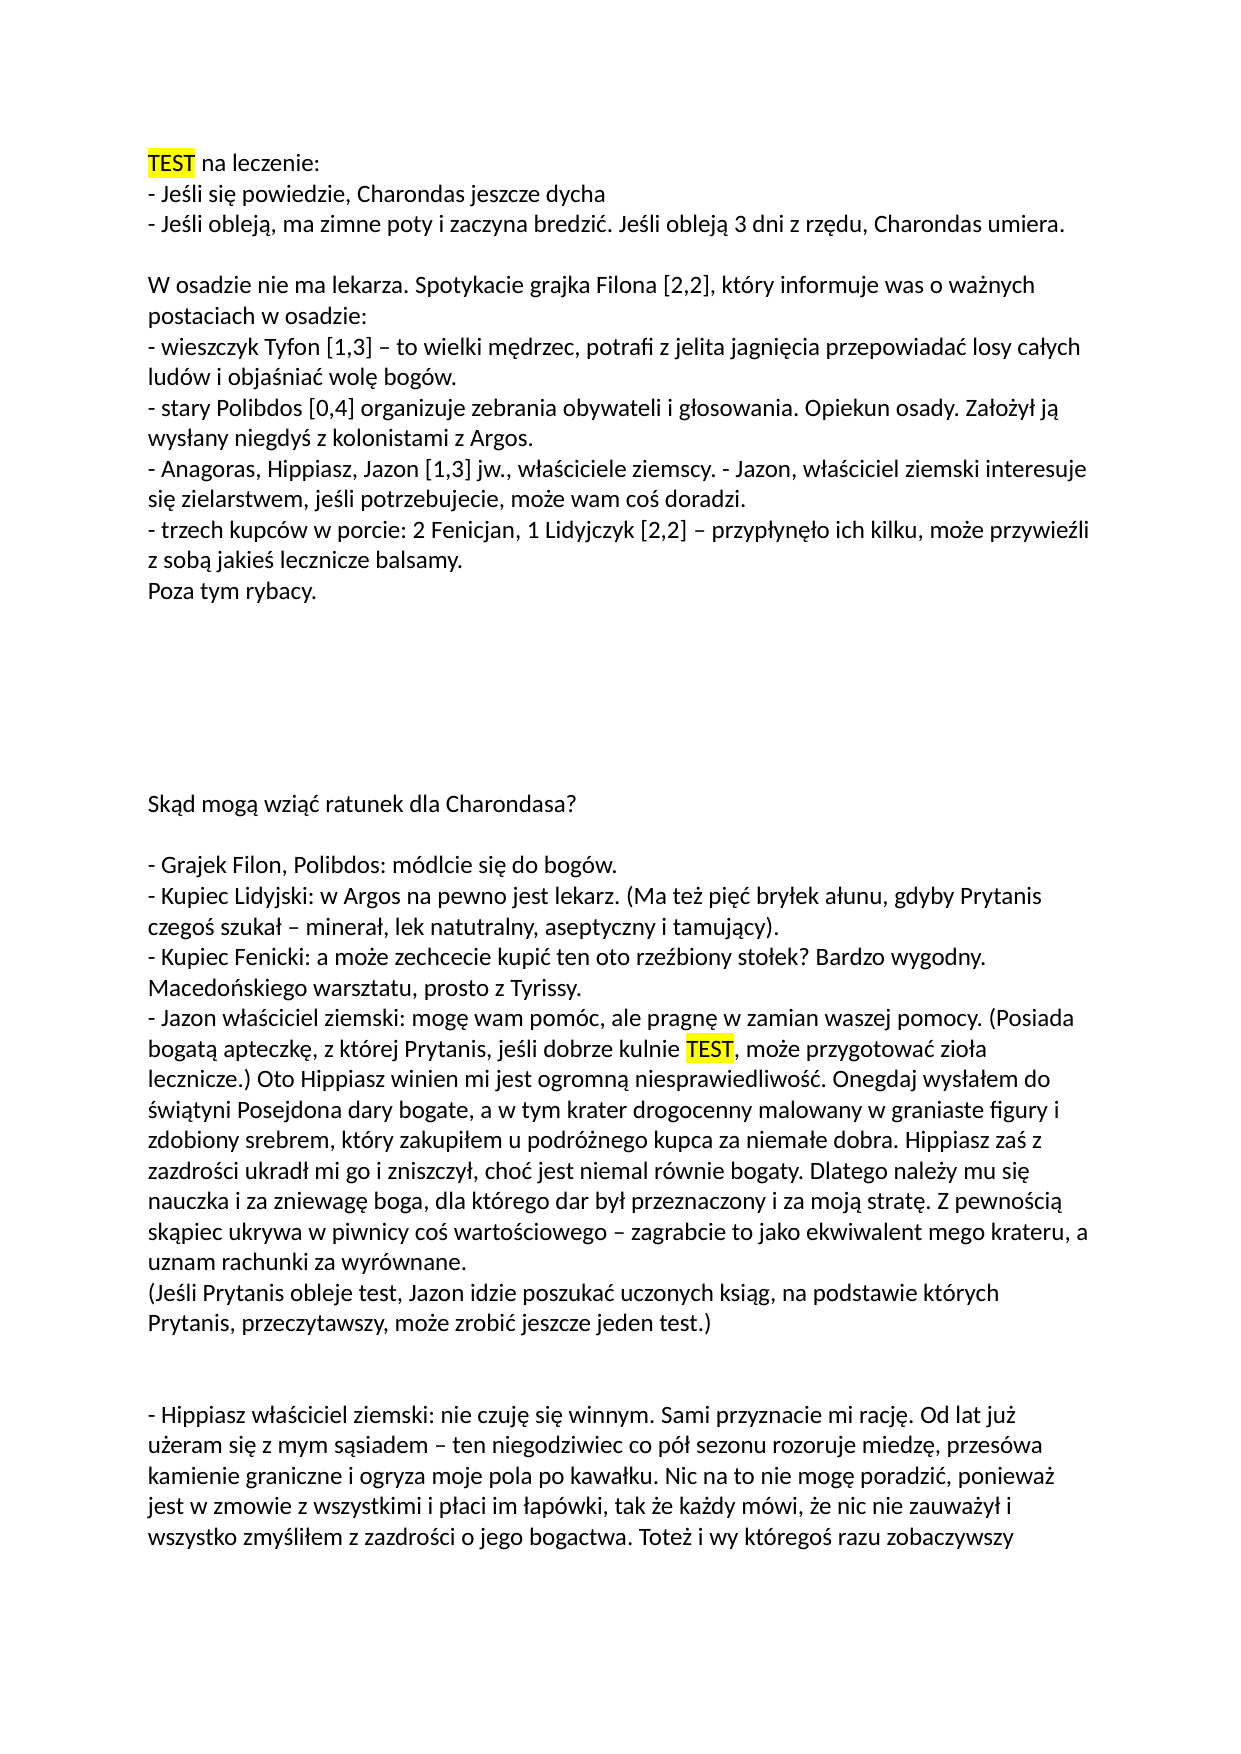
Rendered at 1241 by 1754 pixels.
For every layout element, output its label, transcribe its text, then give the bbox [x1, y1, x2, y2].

text - Jeśli obleją, ma zimne poty i zaczyna bredzić. Jeśli obleją 3 dni z rzędu, Charondas umiera. [148, 209, 1093, 239]
text Poza tym rybacy. [148, 575, 1093, 605]
text - Anagoras, Hippiasz, Jazon [1,3] jw., właściciele ziemscy. - Jazon, właściciel ziemski interesuje się zielarstwem, jeśli potrzebujecie, może wam coś doradzi. [148, 453, 1093, 514]
text - Hippiasz właściciel ziemski: nie czuję się winnym. Sami przyznacie mi rację. Od lat już użeram się z mym sąsiadem – ten niegodziwiec co pół sezonu rozoruje miedzę, przesówa kamienie graniczne i ogryza moje pola po kawałku. Nic na to nie mogę poradzić, ponieważ jest w zmowie z wszystkimi i płaci im łapówki, tak że każdy mówi, że nic nie zauważył i wszystko zmyśliłem z zazdrości o jego bogactwa. Toteż i wy któregoś razu zobaczywszy [148, 1399, 1093, 1552]
text Skąd mogą wziąć ratunek dla Charondasa? [148, 788, 1093, 819]
text - Grajek Filon, Polibdos: módlcie się do bogów. [148, 849, 1093, 880]
text - Jazon właściciel ziemski: mogę wam pomóc, ale pragnę w zamian waszej pomocy. (Posiada bogatą apteczkę, z której Prytanis, jeśli dobrze kulnie TEST, może przygotować zioła lecznicze.) Oto Hippiasz winien mi jest ogromną niesprawiedliwość. Onegdaj wysłałem do świątyni Posejdona dary bogate, a w tym krater drogocenny malowany w graniaste figury i zdobiony srebrem, który zakupiłem u podróżnego kupca za niemałe dobra. Hippiasz zaś z zazdrości ukradł mi go i zniszczył, choć jest niemal równie bogaty. Dlatego należy mu się nauczka i za zniewagę boga, dla którego dar był przeznaczony i za moją stratę. Z pewnością skąpiec ukrywa w piwnicy coś wartościowego – zagrabcie to jako ekwiwalent mego krateru, a uznam rachunki za wyrównane. [148, 1002, 1093, 1277]
text TEST na leczenie: [148, 148, 1093, 178]
text - Kupiec Lidyjski: w Argos na pewno jest lekarz. (Ma też pięć bryłek ałunu, gdyby Prytanis czegoś szukał – minerał, lek natutralny, aseptyczny i tamujący). [148, 880, 1093, 941]
text - Kupiec Fenicki: a może zechcecie kupić ten oto rzeźbiony stołek? Bardzo wygodny. Macedońskiego warsztatu, prosto z Tyrissy. [148, 941, 1093, 1002]
text (Jeśli Prytanis obleje test, Jazon idzie poszukać uczonych ksiąg, na podstawie których Prytanis, przeczytawszy, może zrobić jeszcze jeden test.) [148, 1277, 1093, 1338]
text - stary Polibdos [0,4] organizuje zebrania obywateli i głosowania. Opiekun osady. Założył ją wysłany niegdyś z kolonistami z Argos. [148, 392, 1093, 453]
text - Jeśli się powiedzie, Charondas jeszcze dycha [148, 178, 1093, 209]
text - wieszczyk Tyfon [1,3] – to wielki mędrzec, potrafi z jelita jagnięcia przepowiadać losy całych ludów i objaśniać wolę bogów. [148, 331, 1093, 392]
text W osadzie nie ma lekarza. Spotykacie grajka Filona [2,2], który informuje was o ważnych postaciach w osadzie: [148, 270, 1093, 331]
text - trzech kupców w porcie: 2 Fenicjan, 1 Lidyjczyk [2,2] – przypłynęło ich kilku, może przywieźli z sobą jakieś lecznicze balsamy. [148, 514, 1093, 575]
